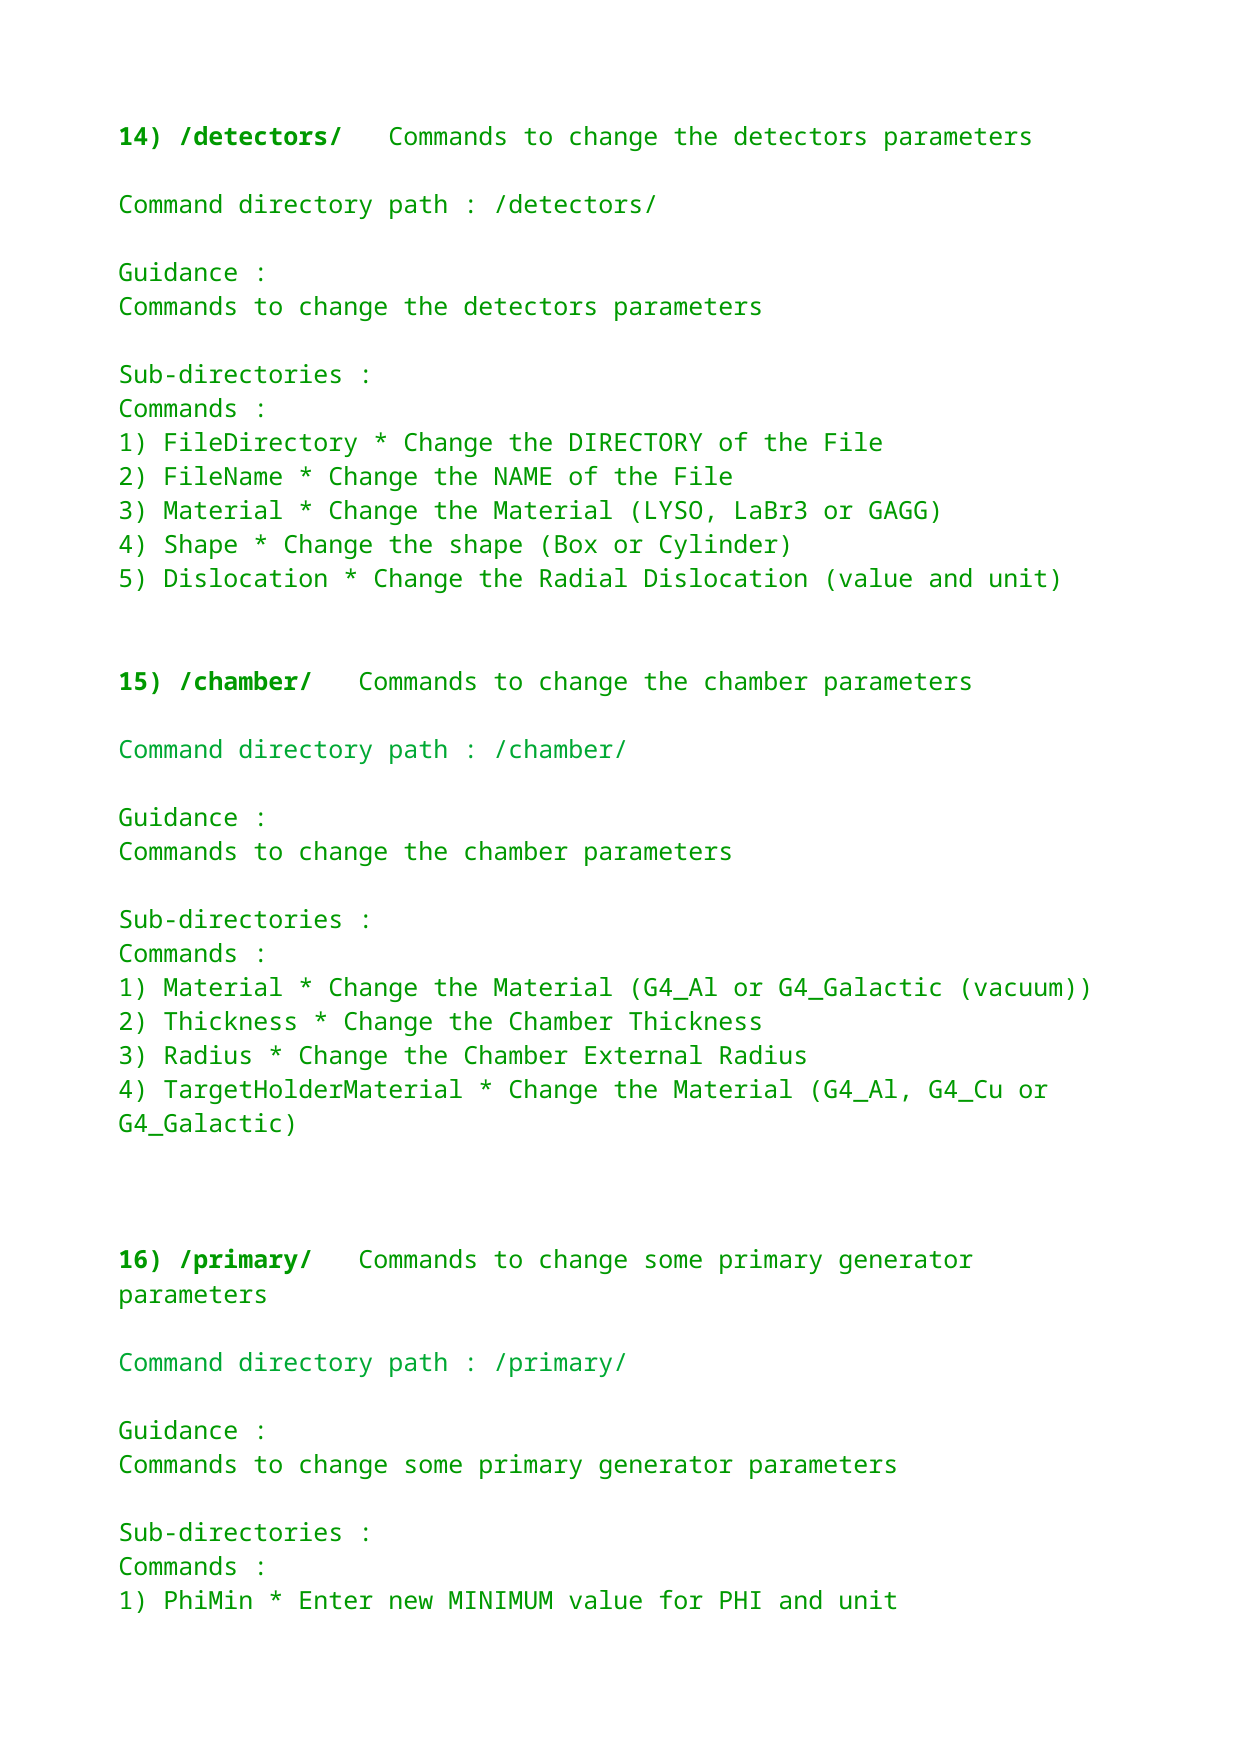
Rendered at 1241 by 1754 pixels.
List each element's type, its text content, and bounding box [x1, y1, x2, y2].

text Command directory path : /primary/ Guidance : Commands to change some primary generator parameters Sub-directories : Commands : 1) PhiMin * Enter new MINIMUM value for PHI and unit [118, 1344, 1122, 1617]
text 16) /primary/ Commands to change some primary generator parameters [118, 1242, 1122, 1310]
text 14) /detectors/ Commands to change the detectors parameters [118, 118, 1122, 152]
text 15) /chamber/ Commands to change the chamber parameters [118, 663, 1122, 697]
text Command directory path : /chamber/ Guidance : Commands to change the chamber parameters Sub-directories : Commands : 1) Material * Change the Material (G4_Al or G4_Galactic (vacuum)) 2) Thickness * Change the Chamber Thickness 3) Radius * Change the Chamber External Radius 4) TargetHolderMaterial * Change the Material (G4_Al, G4_Cu or G4_Galactic) [118, 731, 1122, 1174]
text Command directory path : /detectors/ Guidance : Commands to change the detectors parameters Sub-directories : Commands : 1) FileDirectory * Change the DIRECTORY of the File 2) FileName * Change the NAME of the File 3) Material * Change the Material (LYSO, LaBr3 or GAGG) 4) Shape * Change the shape (Box or Cylinder) 5) Dislocation * Change the Radial Dislocation (value and unit) [118, 186, 1122, 663]
